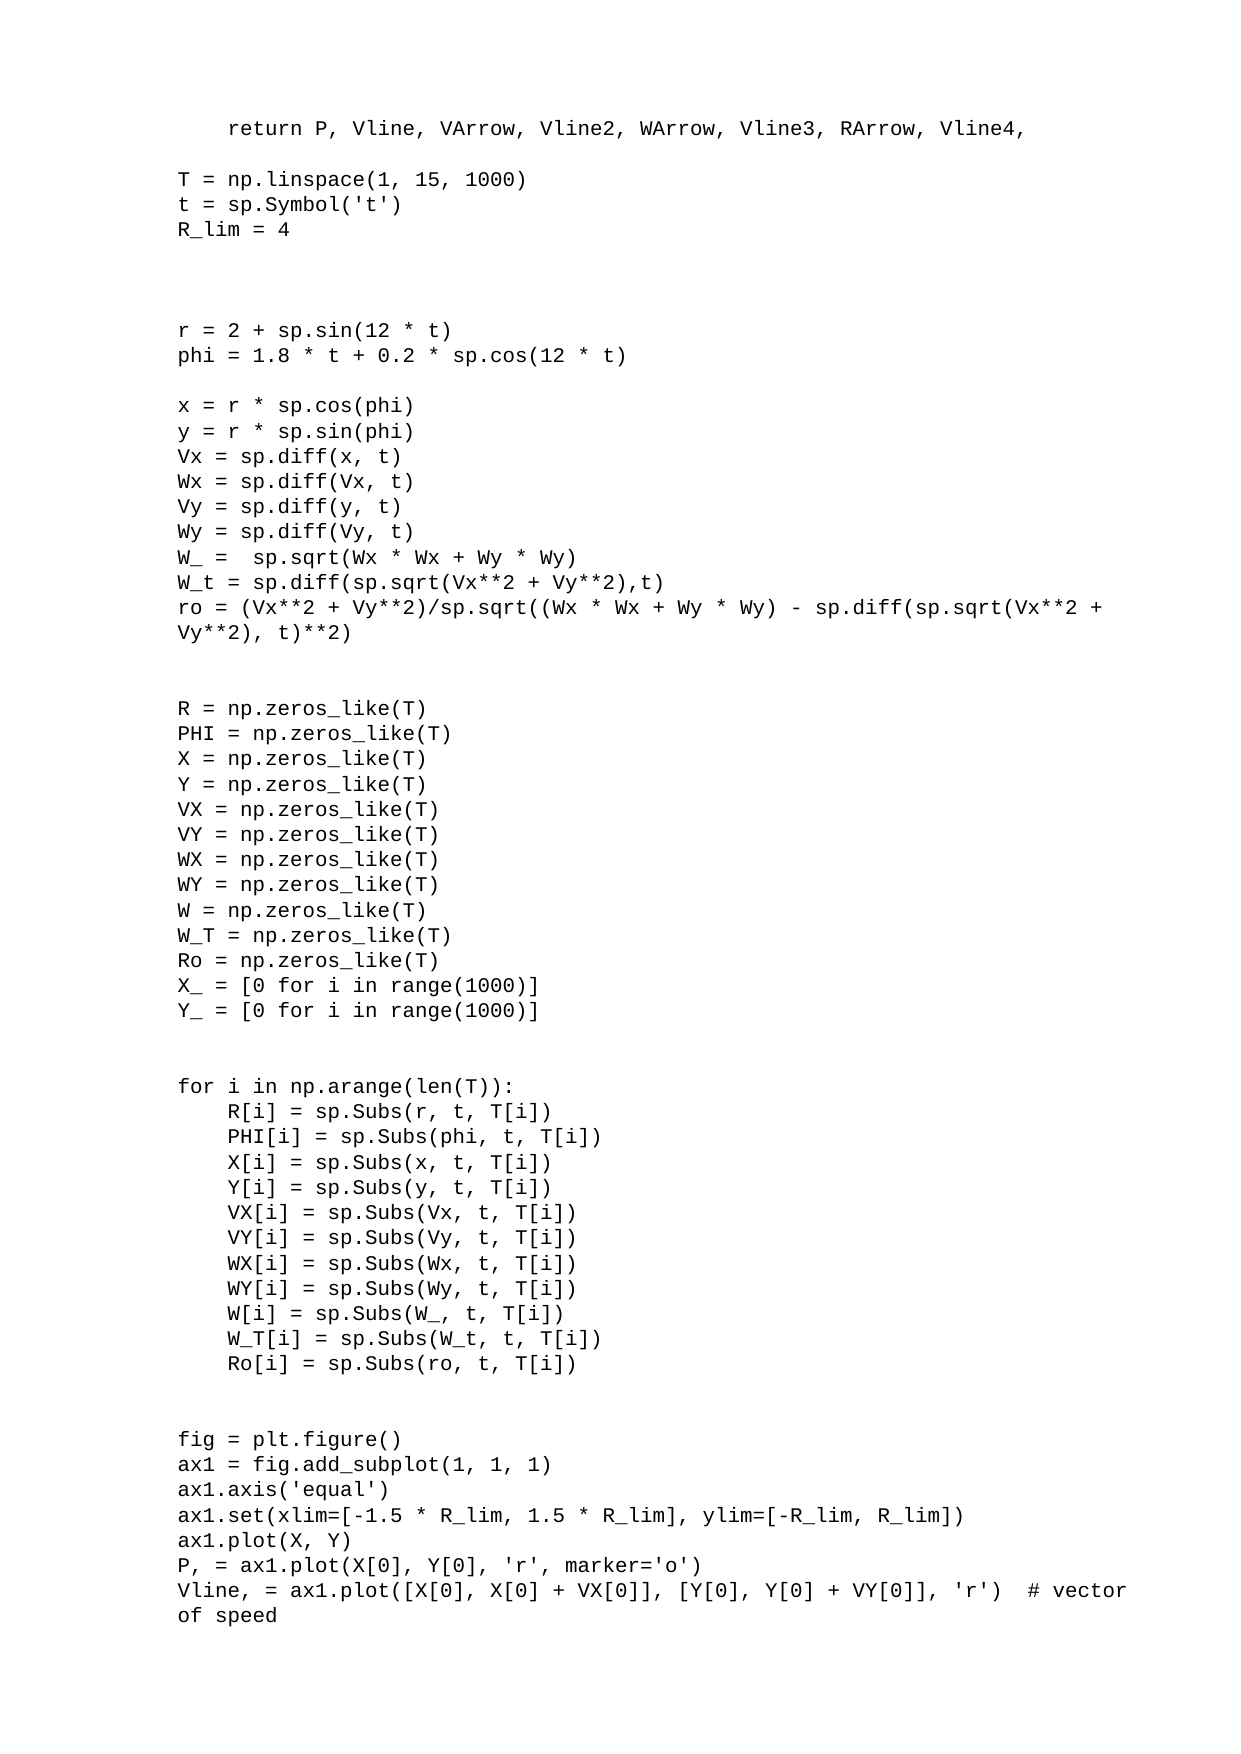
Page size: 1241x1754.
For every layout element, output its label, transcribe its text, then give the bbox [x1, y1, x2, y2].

text WX[i] = sp.Subs(Wx, t, T[i]) [177, 1252, 1152, 1276]
text y = r * sp.sin(phi) [177, 421, 1152, 444]
text return P, Vline, VArrow, Vline2, WArrow, Vline3, RArrow, Vline4, [177, 118, 1152, 142]
text Wx = sp.diff(Vx, t) [177, 471, 1152, 495]
text WY = np.zeros_like(T) [177, 874, 1152, 898]
text phi = 1.8 * t + 0.2 * sp.cos(12 * t) [177, 345, 1152, 369]
text VX = np.zeros_like(T) [177, 799, 1152, 822]
text W[i] = sp.Subs(W_, t, T[i]) [177, 1303, 1152, 1327]
text fig = plt.figure() [177, 1429, 1152, 1453]
text VY[i] = sp.Subs(Vy, t, T[i]) [177, 1227, 1152, 1251]
text Vy = sp.diff(y, t) [177, 496, 1152, 520]
text ax1.set(xlim=[-1.5 * R_lim, 1.5 * R_lim], ylim=[-R_lim, R_lim]) [177, 1504, 1152, 1528]
text Ro = np.zeros_like(T) [177, 950, 1152, 974]
text Wy = sp.diff(Vy, t) [177, 521, 1152, 545]
text ax1.plot(X, Y) [177, 1530, 1152, 1553]
text W_ = sp.sqrt(Wx * Wx + Wy * Wy) [177, 547, 1152, 570]
text ax1 = fig.add_subplot(1, 1, 1) [177, 1454, 1152, 1478]
text R[i] = sp.Subs(r, t, T[i]) [177, 1101, 1152, 1125]
text ax1.axis('equal') [177, 1479, 1152, 1503]
text R = np.zeros_like(T) [177, 698, 1152, 722]
text P, = ax1.plot(X[0], Y[0], 'r', marker='o') [177, 1555, 1152, 1579]
text W_t = sp.diff(sp.sqrt(Vx**2 + Vy**2),t) [177, 572, 1152, 596]
text t = sp.Symbol('t') [177, 194, 1152, 217]
text VY = np.zeros_like(T) [177, 824, 1152, 848]
text W_T[i] = sp.Subs(W_t, t, T[i]) [177, 1328, 1152, 1352]
text Vline, = ax1.plot([X[0], X[0] + VX[0]], [Y[0], Y[0] + VY[0]], 'r') # vector of speed [177, 1580, 1152, 1629]
text for i in np.arange(len(T)): [177, 1076, 1152, 1100]
text Y[i] = sp.Subs(y, t, T[i]) [177, 1177, 1152, 1201]
text W_T = np.zeros_like(T) [177, 925, 1152, 948]
text Y = np.zeros_like(T) [177, 773, 1152, 797]
text r = 2 + sp.sin(12 * t) [177, 320, 1152, 343]
text x = r * sp.cos(phi) [177, 395, 1152, 419]
text VX[i] = sp.Subs(Vx, t, T[i]) [177, 1202, 1152, 1226]
text Ro[i] = sp.Subs(ro, t, T[i]) [177, 1353, 1152, 1377]
text R_lim = 4 [177, 219, 1152, 243]
text X_ = [0 for i in range(1000)] [177, 975, 1152, 999]
text Vx = sp.diff(x, t) [177, 446, 1152, 469]
text PHI[i] = sp.Subs(phi, t, T[i]) [177, 1126, 1152, 1150]
text X = np.zeros_like(T) [177, 748, 1152, 772]
text Y_ = [0 for i in range(1000)] [177, 1000, 1152, 1024]
text PHI = np.zeros_like(T) [177, 723, 1152, 747]
text ro = (Vx**2 + Vy**2)/sp.sqrt((Wx * Wx + Wy * Wy) - sp.diff(sp.sqrt(Vx**2 + Vy**2), t)**2) [177, 597, 1152, 646]
text T = np.linspace(1, 15, 1000) [177, 168, 1152, 192]
text W = np.zeros_like(T) [177, 899, 1152, 923]
text WX = np.zeros_like(T) [177, 849, 1152, 873]
text WY[i] = sp.Subs(Wy, t, T[i]) [177, 1278, 1152, 1301]
text X[i] = sp.Subs(x, t, T[i]) [177, 1152, 1152, 1175]
